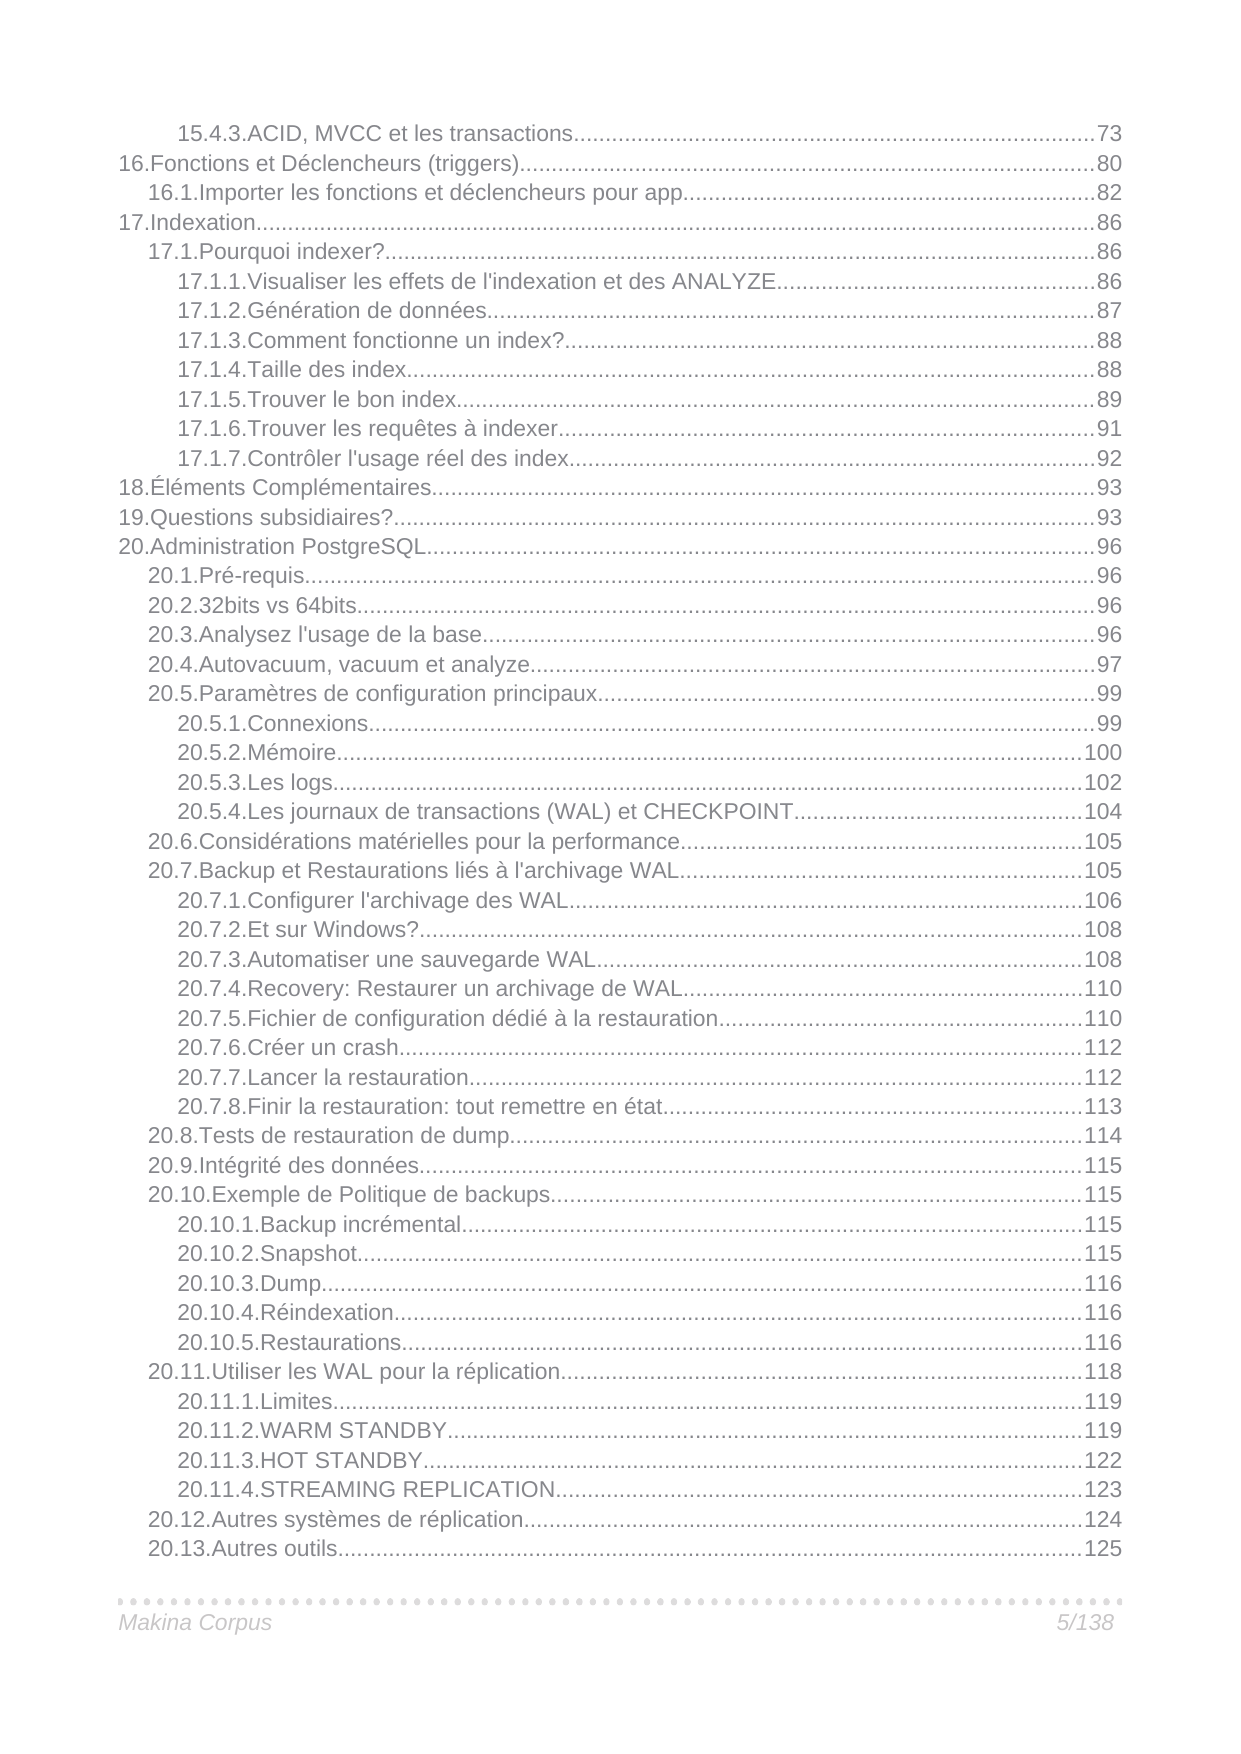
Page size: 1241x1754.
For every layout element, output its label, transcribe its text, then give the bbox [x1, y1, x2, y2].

text 17.1.6.Trouver les requêtes à indexer 91 [177, 413, 1122, 442]
text 20.3.Analysez l'usage de la base 96 [148, 619, 1122, 649]
text 17.1.4.Taille des index 88 [177, 354, 1122, 383]
text 17.1.Pourquoi indexer? 86 [148, 236, 1122, 266]
text 20.6.Considérations matérielles pour la performance 105 [148, 826, 1122, 855]
text 20.10.Exemple de Politique de backups 115 [148, 1179, 1122, 1209]
text 20.2.32bits vs 64bits 96 [148, 590, 1122, 619]
picture [118, 1593, 1123, 1610]
text 17.1.2.Génération de données 87 [177, 295, 1122, 324]
text 16.Fonctions et Déclencheurs (triggers) 80 [118, 148, 1122, 177]
text 20.8.Tests de restauration de dump 114 [148, 1120, 1122, 1150]
text 20.11.4.STREAMING REPLICATION 123 [177, 1474, 1122, 1504]
text 20.7.6.Créer un crash 112 [177, 1032, 1122, 1061]
text 17.1.5.Trouver le bon index 89 [177, 383, 1122, 413]
text 17.1.3.Comment fonctionne un index? 88 [177, 324, 1122, 354]
text 17.1.1.Visualiser les effets de l'indexation et des ANALYZE 86 [177, 266, 1122, 295]
text 20.10.2.Snapshot 115 [177, 1238, 1122, 1268]
text 20.5.4.Les journaux de transactions (WAL) et CHECKPOINT 104 [177, 796, 1122, 826]
text 20.5.3.Les logs 102 [177, 767, 1122, 796]
text 20.11.Utiliser les WAL pour la réplication 118 [148, 1356, 1122, 1386]
text 20.7.8.Finir la restauration: tout remettre en état 113 [177, 1091, 1122, 1120]
text 16.1.Importer les fonctions et déclencheurs pour app 82 [148, 177, 1122, 207]
text 18.Éléments Complémentaires 93 [118, 472, 1122, 501]
text 20.11.1.Limites 119 [177, 1386, 1122, 1415]
text 15.4.3.ACID, MVCC et les transactions 73 [177, 118, 1122, 148]
text 19.Questions subsidiaires? 93 [118, 501, 1122, 531]
text 20.7.7.Lancer la restauration 112 [177, 1061, 1122, 1091]
text 20.7.5.Fichier de configuration dédié à la restauration 110 [177, 1002, 1122, 1032]
text 20.5.1.Connexions 99 [177, 708, 1122, 737]
text 20.11.2.WARM STANDBY 119 [177, 1415, 1122, 1445]
text 20.13.Autres outils 125 [148, 1533, 1122, 1563]
text 17.1.7.Contrôler l'usage réel des index 92 [177, 442, 1122, 472]
text 20.4.Autovacuum, vacuum et analyze 97 [148, 649, 1122, 678]
text 20.5.2.Mémoire 100 [177, 737, 1122, 767]
text 20.9.Intégrité des données 115 [148, 1150, 1122, 1179]
text 20.10.3.Dump 116 [177, 1268, 1122, 1297]
text 20.10.4.Réindexation 116 [177, 1297, 1122, 1327]
text 17.Indexation 86 [118, 207, 1122, 236]
text 20.12.Autres systèmes de réplication 124 [148, 1504, 1122, 1533]
text 20.7.Backup et Restaurations liés à l'archivage WAL 105 [148, 855, 1122, 884]
text 20.7.3.Automatiser une sauvegarde WAL 108 [177, 943, 1122, 973]
text 20.5.Paramètres de configuration principaux 99 [148, 678, 1122, 708]
text 20.7.1.Configurer l'archivage des WAL 106 [177, 884, 1122, 914]
text 20.7.4.Recovery: Restaurer un archivage de WAL 110 [177, 973, 1122, 1002]
text 20.7.2.Et sur Windows? 108 [177, 914, 1122, 943]
text 20.11.3.HOT STANDBY 122 [177, 1445, 1122, 1474]
text 20.10.5.Restaurations 116 [177, 1327, 1122, 1356]
text 20.1.Pré-requis 96 [148, 560, 1122, 590]
text 20.10.1.Backup incrémental 115 [177, 1209, 1122, 1238]
text 20.Administration PostgreSQL 96 [118, 531, 1122, 560]
